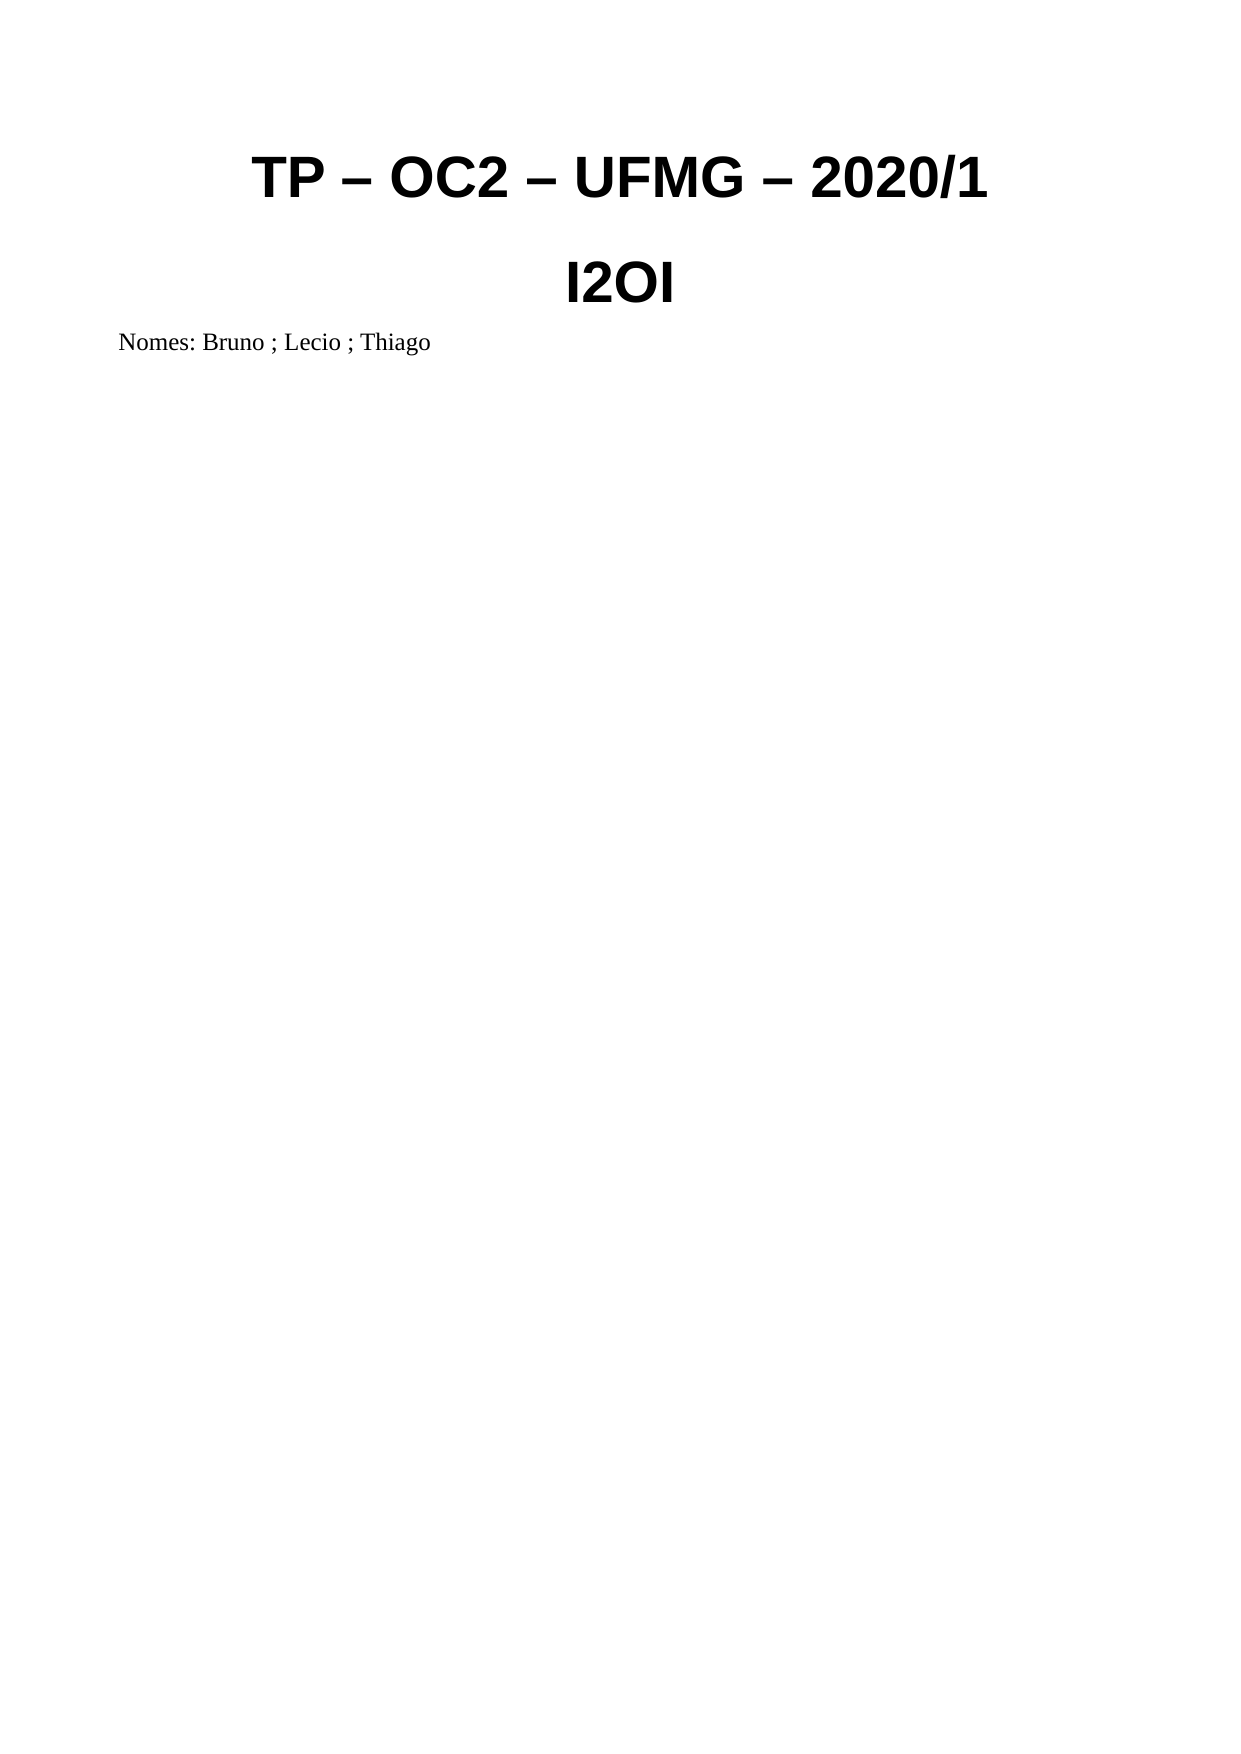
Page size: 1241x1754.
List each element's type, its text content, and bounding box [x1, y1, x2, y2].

text Nomes: Bruno ; Lecio ; Thiago [118, 327, 1122, 356]
title I2OI [118, 248, 1122, 315]
title TP – OC2 – UFMG – 2020/1 [118, 143, 1122, 210]
